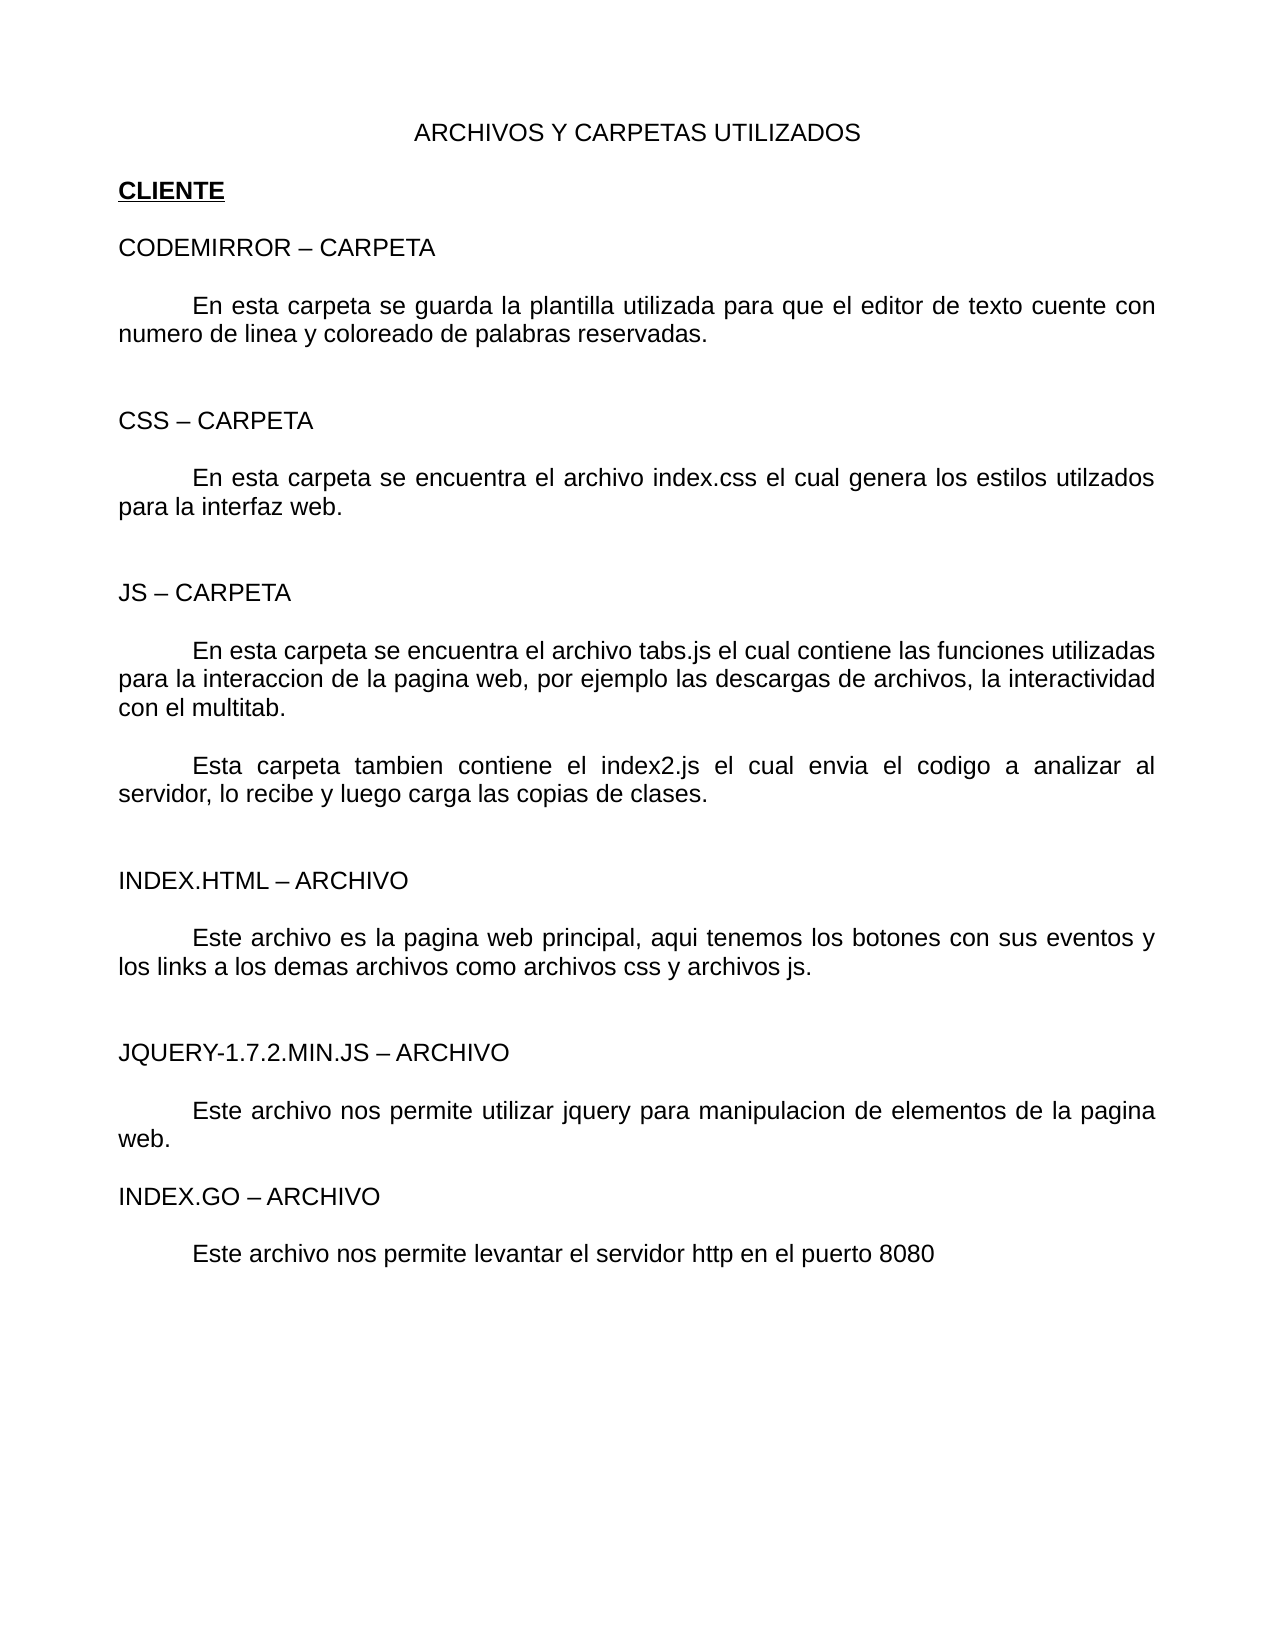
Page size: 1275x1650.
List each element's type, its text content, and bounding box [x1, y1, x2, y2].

text En esta carpeta se guarda la plantilla utilizada para que el editor de texto cuente con numero de linea y coloreado de palabras reservadas. [118, 291, 1157, 348]
text En esta carpeta se encuentra el archivo tabs.js el cual contiene las funciones utilizadas para la interaccion de la pagina web, por ejemplo las descargas de archivos, la interactividad con el multitab. [118, 636, 1157, 722]
text CSS – CARPETA [118, 406, 1157, 434]
text ARCHIVOS Y CARPETAS UTILIZADOS [118, 118, 1157, 147]
text JS – CARPETA [118, 578, 1157, 607]
text CODEMIRROR – CARPETA [118, 233, 1157, 262]
text Esta carpeta tambien contiene el index2.js el cual envia el codigo a analizar al servidor, lo recibe y luego carga las copias de clases. [118, 751, 1157, 808]
text Este archivo es la pagina web principal, aqui tenemos los botones con sus eventos y los links a los demas archivos como archivos css y archivos js. [118, 923, 1157, 981]
text Este archivo nos permite levantar el servidor http en el puerto 8080 [118, 1239, 1157, 1268]
text CLIENTE [118, 176, 1157, 204]
text Este archivo nos permite utilizar jquery para manipulacion de elementos de la pagina web. [118, 1096, 1157, 1153]
text INDEX.HTML – ARCHIVO [118, 866, 1157, 894]
text JQUERY-1.7.2.MIN.JS – ARCHIVO [118, 1038, 1157, 1067]
text INDEX.GO – ARCHIVO [118, 1182, 1157, 1211]
text En esta carpeta se encuentra el archivo index.css el cual genera los estilos utilzados para la interfaz web. [118, 463, 1157, 521]
